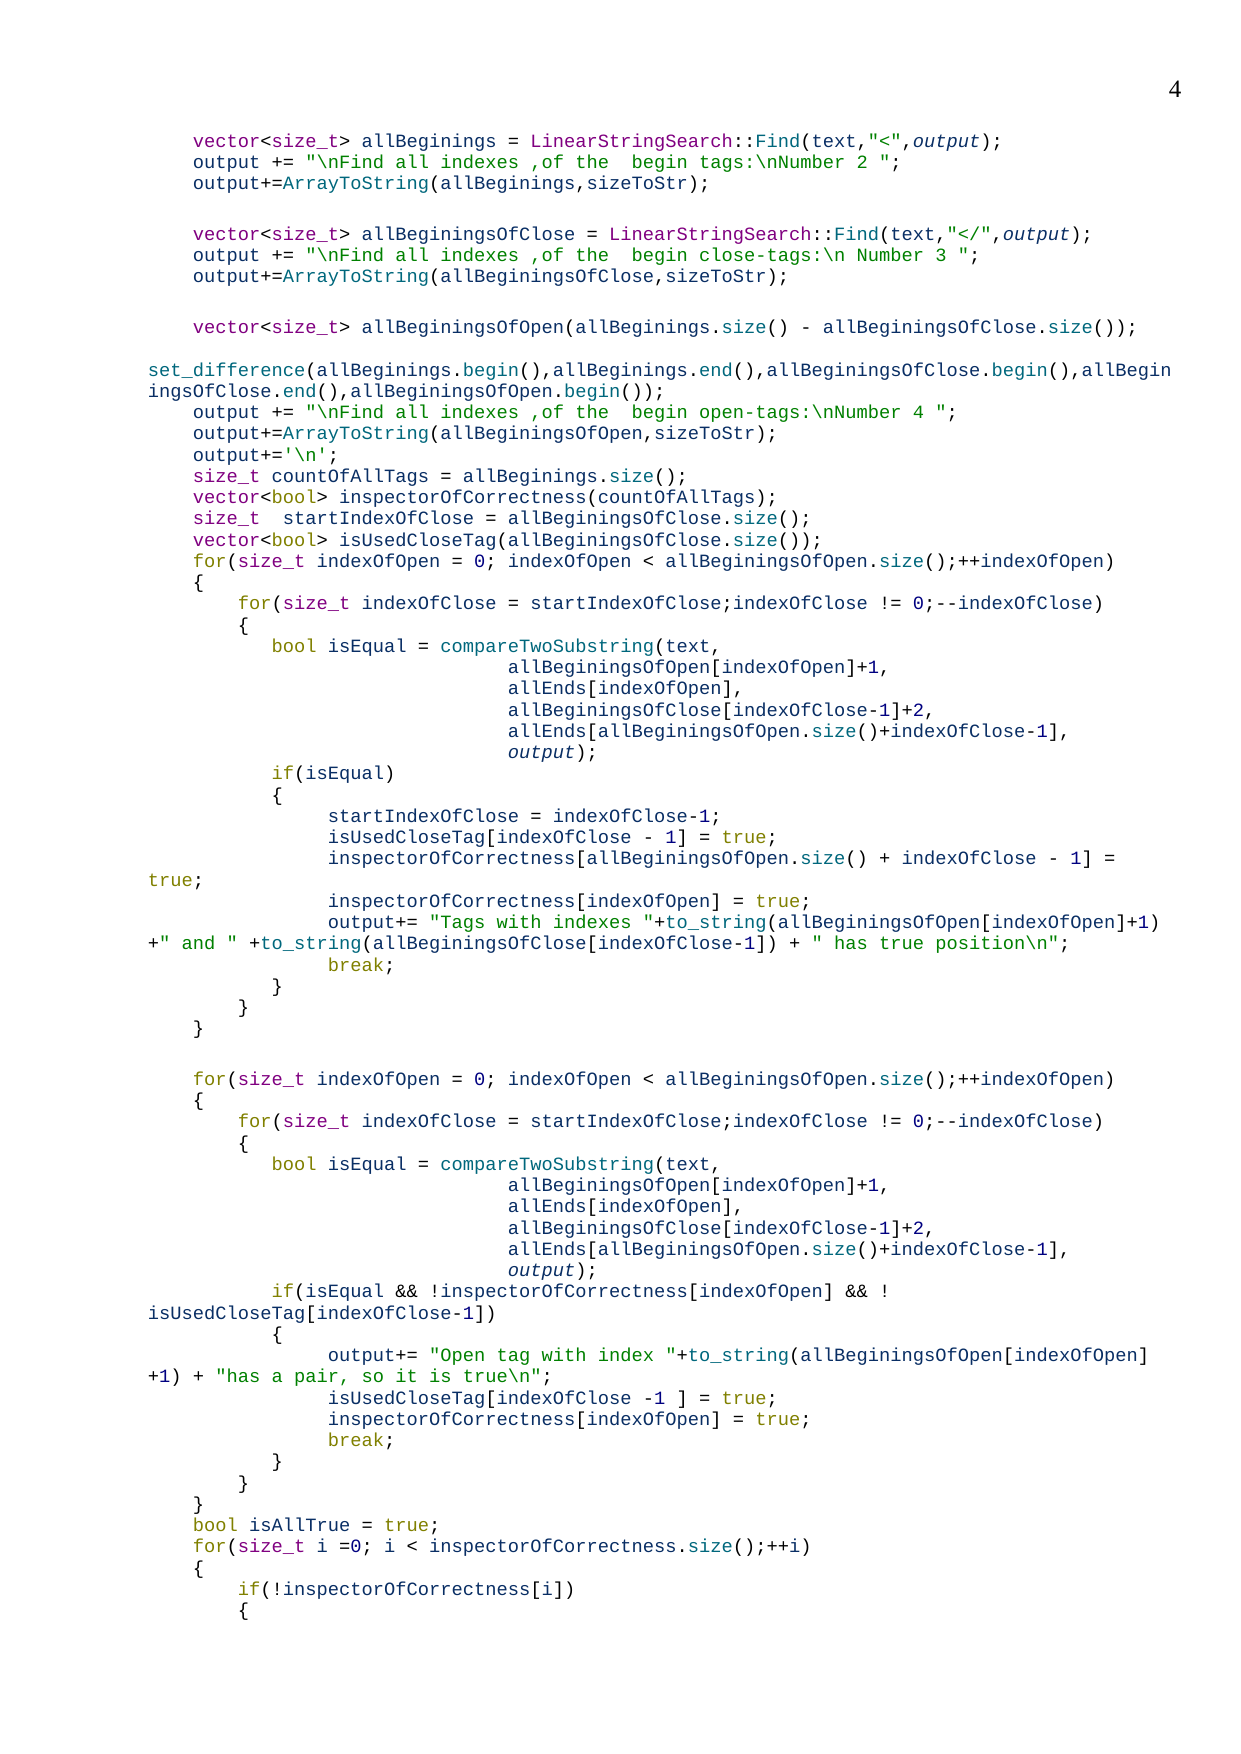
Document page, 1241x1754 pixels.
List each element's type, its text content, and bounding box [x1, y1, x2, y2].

text } [148, 1495, 1181, 1516]
text output+=ArrayToString(allBeginings,sizeToStr); [148, 174, 1181, 195]
text { [148, 1601, 1181, 1622]
text if(isEqual && !inspectorOfCorrectness[indexOfOpen] && !isUsedCloseTag[indexOfClose-1]) [148, 1282, 1181, 1325]
text allBeginingsOfOpen[indexOfOpen]+1, [148, 1176, 1181, 1197]
text { [148, 615, 1181, 637]
text allBeginingsOfClose[indexOfClose-1]+2, [148, 1218, 1181, 1240]
text { [148, 573, 1181, 594]
text for(size_t i =0; i < inspectorOfCorrectness.size();++i) [148, 1537, 1181, 1558]
text vector<bool> isUsedCloseTag(allBeginingsOfClose.size()); [148, 530, 1181, 552]
text bool isEqual = compareTwoSubstring(text, [148, 637, 1181, 658]
text isUsedCloseTag[indexOfClose -1 ] = true; [148, 1388, 1181, 1410]
text allEnds[indexOfOpen], [148, 1197, 1181, 1218]
text { [148, 1133, 1181, 1155]
text } [148, 977, 1181, 998]
text { [148, 1091, 1181, 1112]
text for(size_t indexOfOpen = 0; indexOfOpen < allBeginingsOfOpen.size();++indexOfOpen) [148, 1070, 1181, 1091]
text size_t startIndexOfClose = allBeginingsOfClose.size(); [148, 509, 1181, 530]
text allEnds[allBeginingsOfOpen.size()+indexOfClose-1], [148, 1240, 1181, 1261]
text } [148, 1473, 1181, 1495]
text for(size_t indexOfClose = startIndexOfClose;indexOfClose != 0;--indexOfClose) [148, 594, 1181, 615]
text output += "\nFind all indexes ,of the begin close-tags:\n Number 3 "; [148, 246, 1181, 267]
text if(!inspectorOfCorrectness[i]) [148, 1580, 1181, 1601]
text set_difference(allBeginings.begin(),allBeginings.end(),allBeginingsOfClose.begin(),allBeginingsOfClose.end(),allBeginingsOfOpen.begin()); [148, 339, 1181, 403]
text startIndexOfClose = indexOfClose-1; [148, 807, 1181, 828]
text bool isAllTrue = true; [148, 1516, 1181, 1537]
text { [148, 785, 1181, 807]
text break; [148, 955, 1181, 977]
text } [148, 998, 1181, 1019]
text output+= "Open tag with index "+to_string(allBeginingsOfOpen[indexOfOpen]+1) + "has a pair, so it is true\n"; [148, 1346, 1181, 1388]
text vector<bool> inspectorOfCorrectness(countOfAllTags); [148, 488, 1181, 509]
text bool isEqual = compareTwoSubstring(text, [148, 1155, 1181, 1176]
text output += "\nFind all indexes ,of the begin open-tags:\nNumber 4 "; [148, 403, 1181, 424]
text output+='\n'; [148, 445, 1181, 467]
text output+=ArrayToString(allBeginingsOfOpen,sizeToStr); [148, 424, 1181, 445]
text size_t countOfAllTags = allBeginings.size(); [148, 467, 1181, 488]
text vector<size_t> allBeginingsOfOpen(allBeginings.size() - allBeginingsOfClose.size()); [148, 318, 1181, 339]
text isUsedCloseTag[indexOfClose - 1] = true; [148, 828, 1181, 849]
text output+=ArrayToString(allBeginingsOfClose,sizeToStr); [148, 267, 1181, 288]
text inspectorOfCorrectness[indexOfOpen] = true; [148, 1410, 1181, 1431]
text allBeginingsOfOpen[indexOfOpen]+1, [148, 658, 1181, 679]
text { [148, 1325, 1181, 1346]
text inspectorOfCorrectness[allBeginingsOfOpen.size() + indexOfClose - 1] = true; [148, 849, 1181, 892]
text for(size_t indexOfOpen = 0; indexOfOpen < allBeginingsOfOpen.size();++indexOfOpen) [148, 552, 1181, 573]
text output += "\nFind all indexes ,of the begin tags:\nNumber 2 "; [148, 153, 1181, 174]
text break; [148, 1431, 1181, 1452]
text output+= "Tags with indexes "+to_string(allBeginingsOfOpen[indexOfOpen]+1) +" and " +to_string(allBeginingsOfClose[indexOfClose-1]) + " has true position\n"; [148, 913, 1181, 955]
text if(isEqual) [148, 764, 1181, 785]
text inspectorOfCorrectness[indexOfOpen] = true; [148, 892, 1181, 913]
text { [148, 1558, 1181, 1580]
text allBeginingsOfClose[indexOfClose-1]+2, [148, 700, 1181, 722]
text } [148, 1452, 1181, 1473]
text output); [148, 1261, 1181, 1282]
text vector<size_t> allBeginings = LinearStringSearch::Find(text,"<",output); [148, 131, 1181, 153]
text vector<size_t> allBeginingsOfClose = LinearStringSearch::Find(text,"</",output); [148, 224, 1181, 246]
text for(size_t indexOfClose = startIndexOfClose;indexOfClose != 0;--indexOfClose) [148, 1112, 1181, 1133]
text output); [148, 743, 1181, 764]
text } [148, 1019, 1181, 1040]
text allEnds[allBeginingsOfOpen.size()+indexOfClose-1], [148, 722, 1181, 743]
text allEnds[indexOfOpen], [148, 679, 1181, 700]
